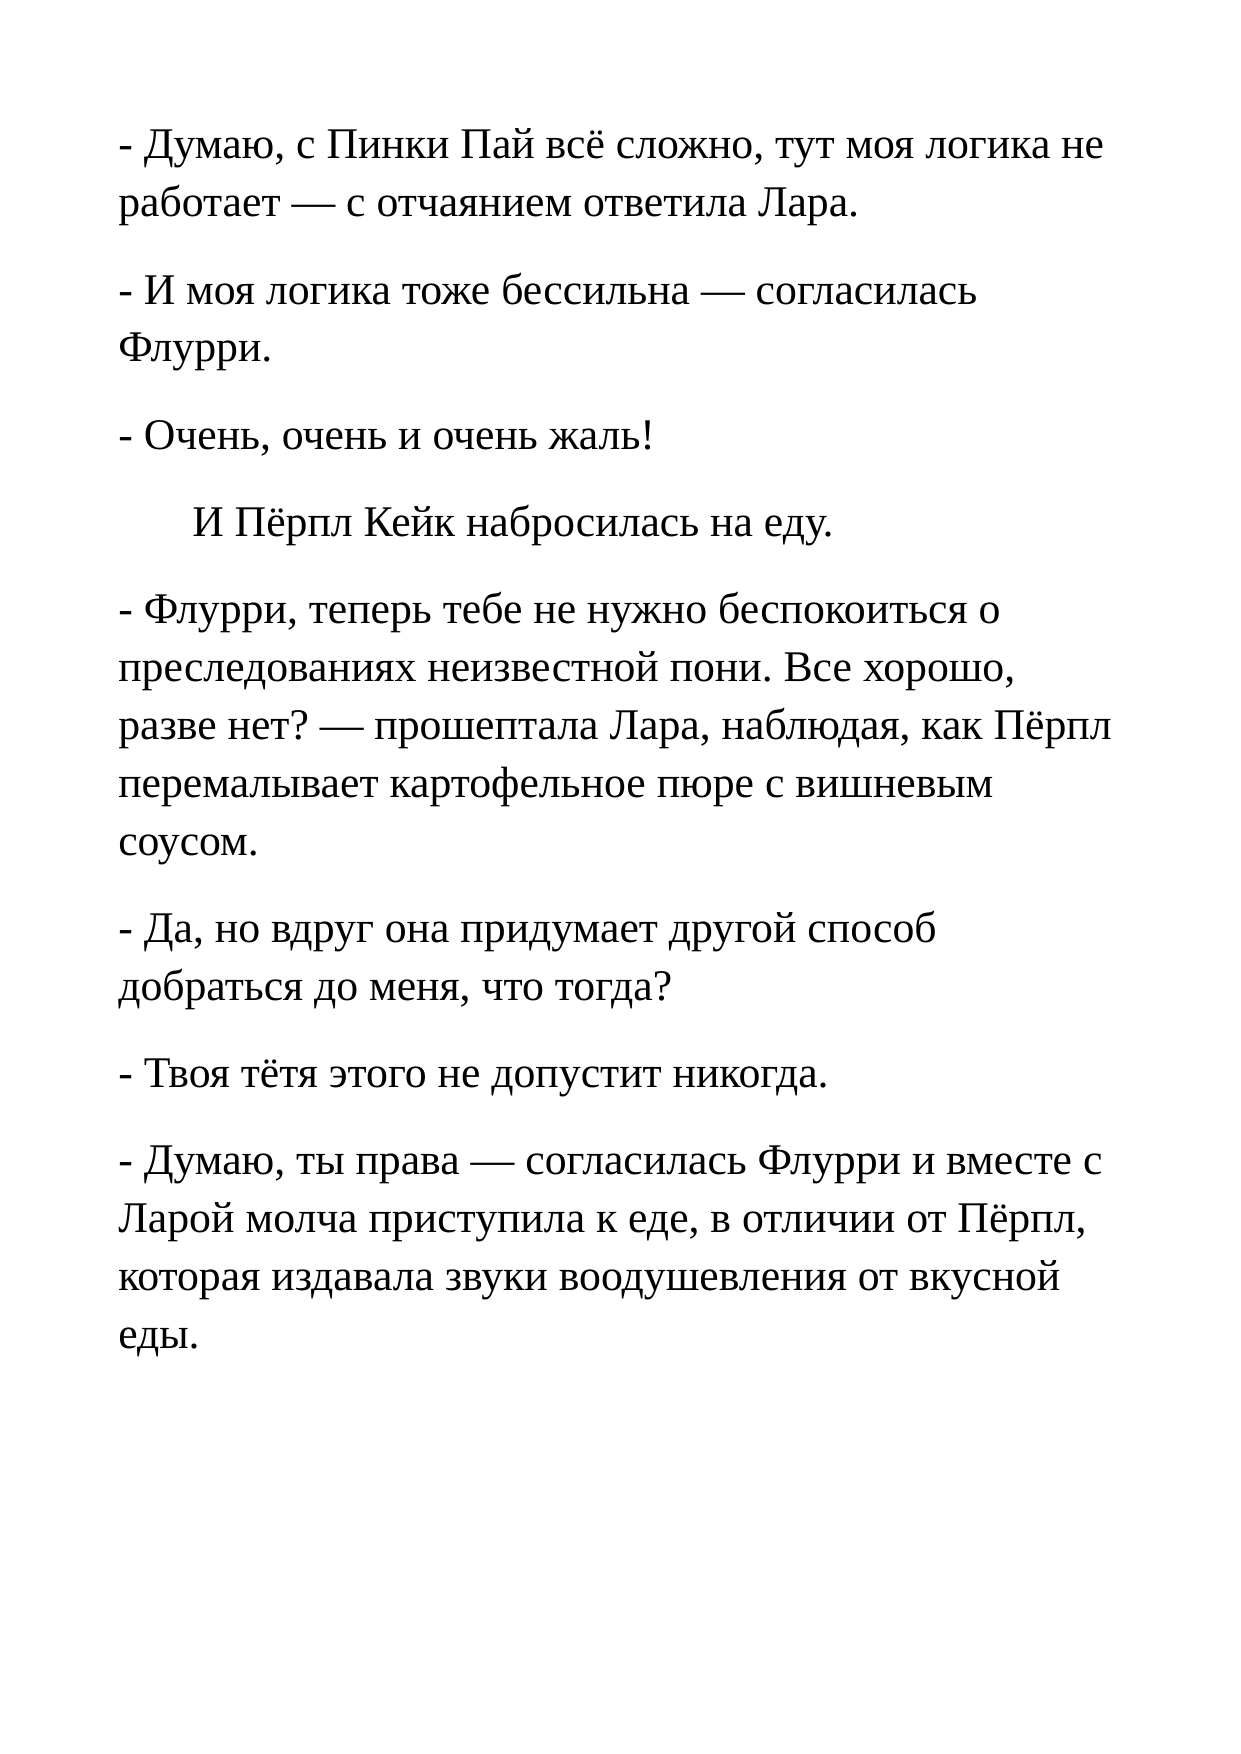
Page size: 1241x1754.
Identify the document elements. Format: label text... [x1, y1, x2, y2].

text - Твоя тётя этого не допустит никогда. [118, 1047, 1122, 1097]
text - Очень, очень и очень жаль! [118, 408, 1122, 459]
text - Да, но вдруг она придумает другой способ добраться до меня, что тогда? [118, 901, 1122, 1009]
text - И моя логика тоже бессильна — согласилась Флурри. [118, 263, 1122, 371]
text - Флурри, теперь тебе не нужно беспокоиться о преследованиях неизвестной пони. Все хорошо, разве нет? — прошептала Лара, наблюдая, как Пёрпл перемалывает картофельное пюре с вишневым соусом. [118, 583, 1122, 864]
text - Думаю, ты права — согласилась Флурри и вместе с Ларой молча приступила к еде, в отличии от Пёрпл, которая издавала звуки воодушевления от вкусной еды. [118, 1134, 1122, 1358]
text И Пёрпл Кейк набросилась на еду. [118, 496, 1122, 546]
text - Думаю, с Пинки Пай всё сложно, тут моя логика не работает — с отчаянием ответила Лара. [118, 118, 1122, 226]
